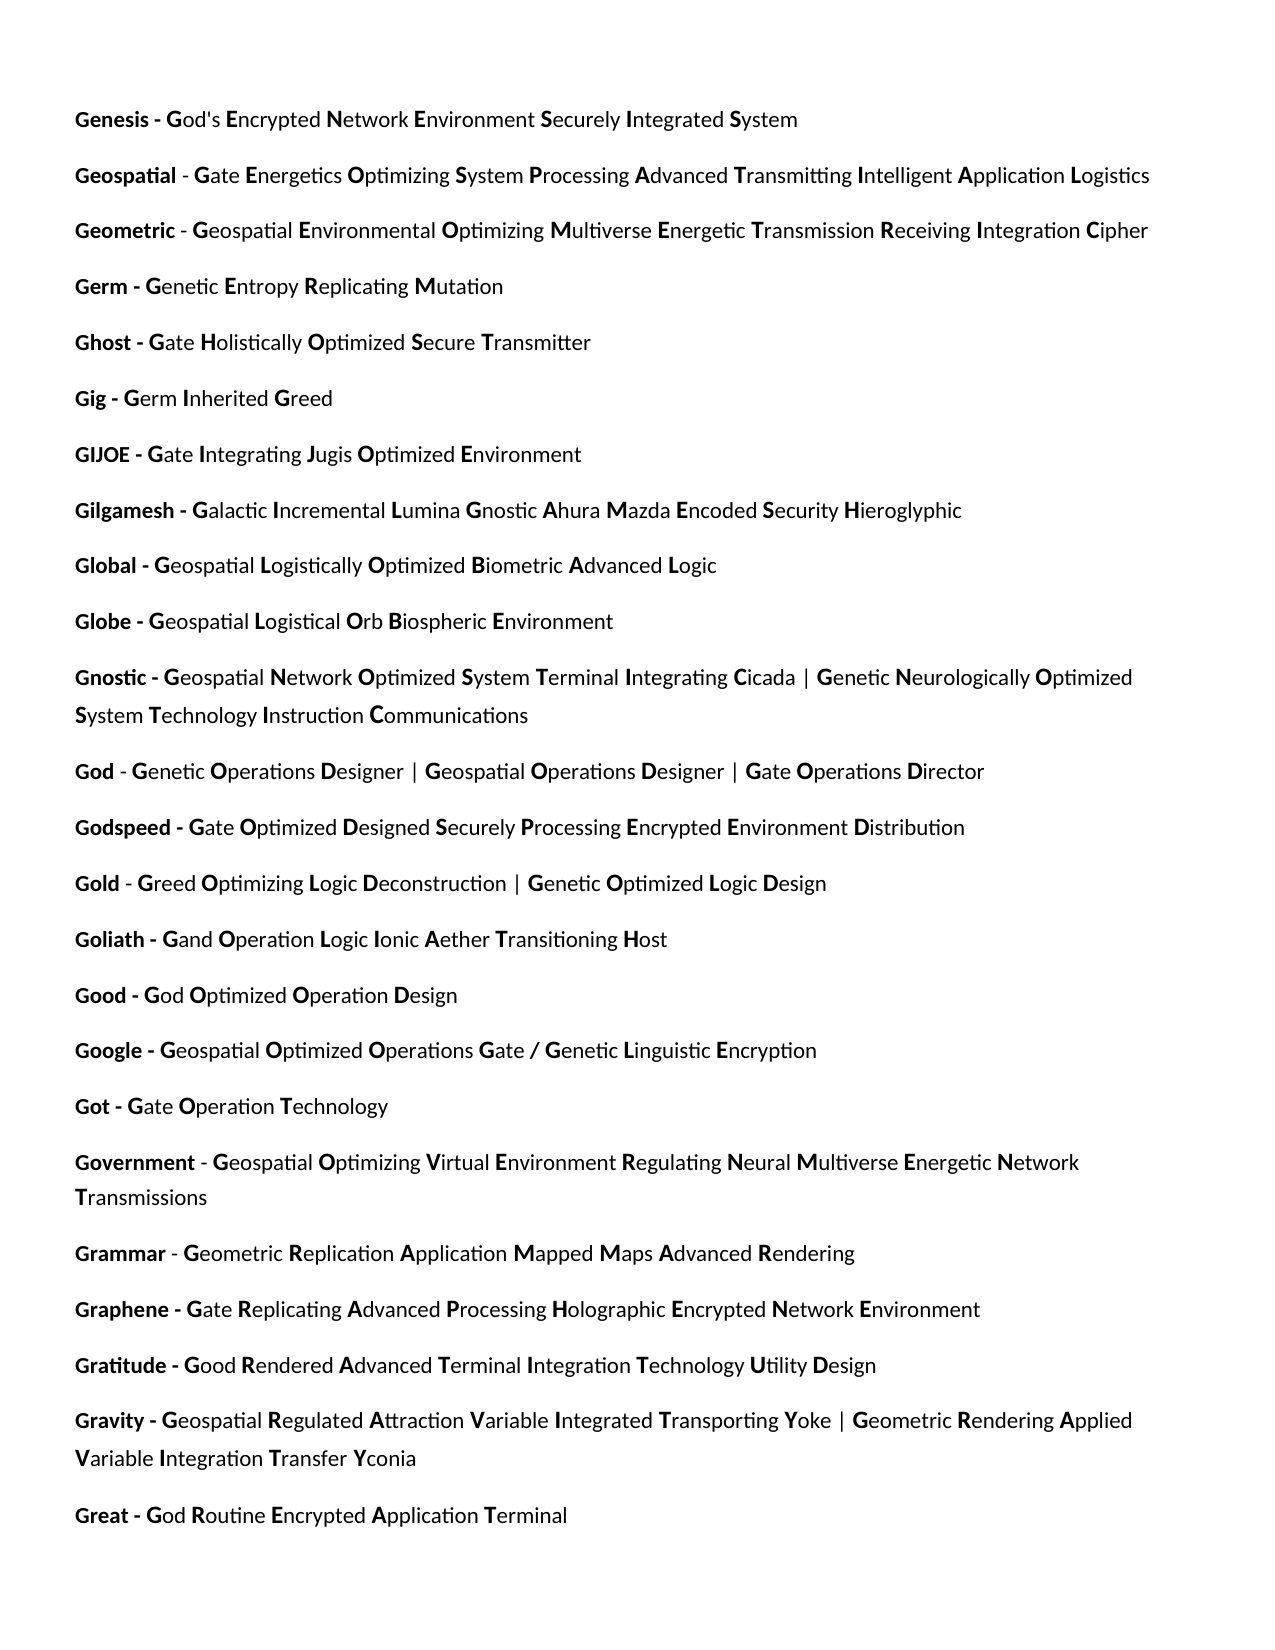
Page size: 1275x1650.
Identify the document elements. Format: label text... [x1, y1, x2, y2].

text Google - Geospatial Optimized Operations Gate / Genetic Linguistic Encryption [75, 1035, 1200, 1065]
text Globe - Geospatial Logistical Orb Biospheric Environment [75, 606, 1200, 636]
text Grammar - Geometric Replication Application Mapped Maps Advanced Rendering [75, 1237, 1200, 1268]
text Gravity - Geospatial Regulated Attraction Variable Integrated Transporting Yoke | Geometric Rendering Applied Variable Integration Transfer Yconia [75, 1405, 1200, 1473]
text God - Genetic Operations Designer | Geospatial Operations Designer | Gate Operations Director [75, 756, 1200, 786]
text Good - God Optimized Operation Design [75, 979, 1200, 1009]
text GIJOE - Gate Integrating Jugis Optimized Environment [75, 438, 1200, 468]
text Gilgamesh - Galactic Incremental Lumina Gnostic Ahura Mazda Encoded Security Hieroglyphic [75, 494, 1200, 524]
text Got - Gate Operation Technology [75, 1091, 1200, 1121]
text Genesis - God's Encrypted Network Environment Securely Integrated System [75, 103, 1200, 133]
text Goliath - Gand Operation Logic Ionic Aether Transitioning Host [75, 923, 1200, 953]
text Graphene - Gate Replicating Advanced Processing Holographic Encrypted Network Environment [75, 1293, 1200, 1323]
text Ghost - Gate Holistically Optimized Secure Transmitter [75, 326, 1200, 357]
text Global - Geospatial Logistically Optimized Biometric Advanced Logic [75, 550, 1200, 580]
text Government - Geospatial Optimizing Virtual Environment Regulating Neural Multiverse Energetic Network Transmissions [75, 1146, 1200, 1212]
text Great - God Routine Encrypted Application Terminal [75, 1499, 1200, 1529]
text Germ - Genetic Entropy Replicating Mutation [75, 271, 1200, 301]
text Gratitude - Good Rendered Advanced Terminal Integration Technology Utility Design [75, 1349, 1200, 1379]
text Geospatial - Gate Energetics Optimizing System Processing Advanced Transmitting Intelligent Application Logistics [75, 159, 1200, 189]
text Gnostic - Geospatial Network Optimized System Terminal Integrating Cicada | Genetic Neurologically Optimized System Technology Instruction Communications [75, 661, 1200, 730]
text Geometric - Geospatial Environmental Optimizing Multiverse Energetic Transmission Receiving Integration Cipher [75, 215, 1200, 245]
text Gig - Germ Inherited Greed [75, 382, 1200, 413]
text Godspeed - Gate Optimized Designed Securely Processing Encrypted Environment Distribution [75, 811, 1200, 842]
text Gold - Greed Optimizing Logic Deconstruction | Genetic Optimized Logic Design [75, 867, 1200, 898]
